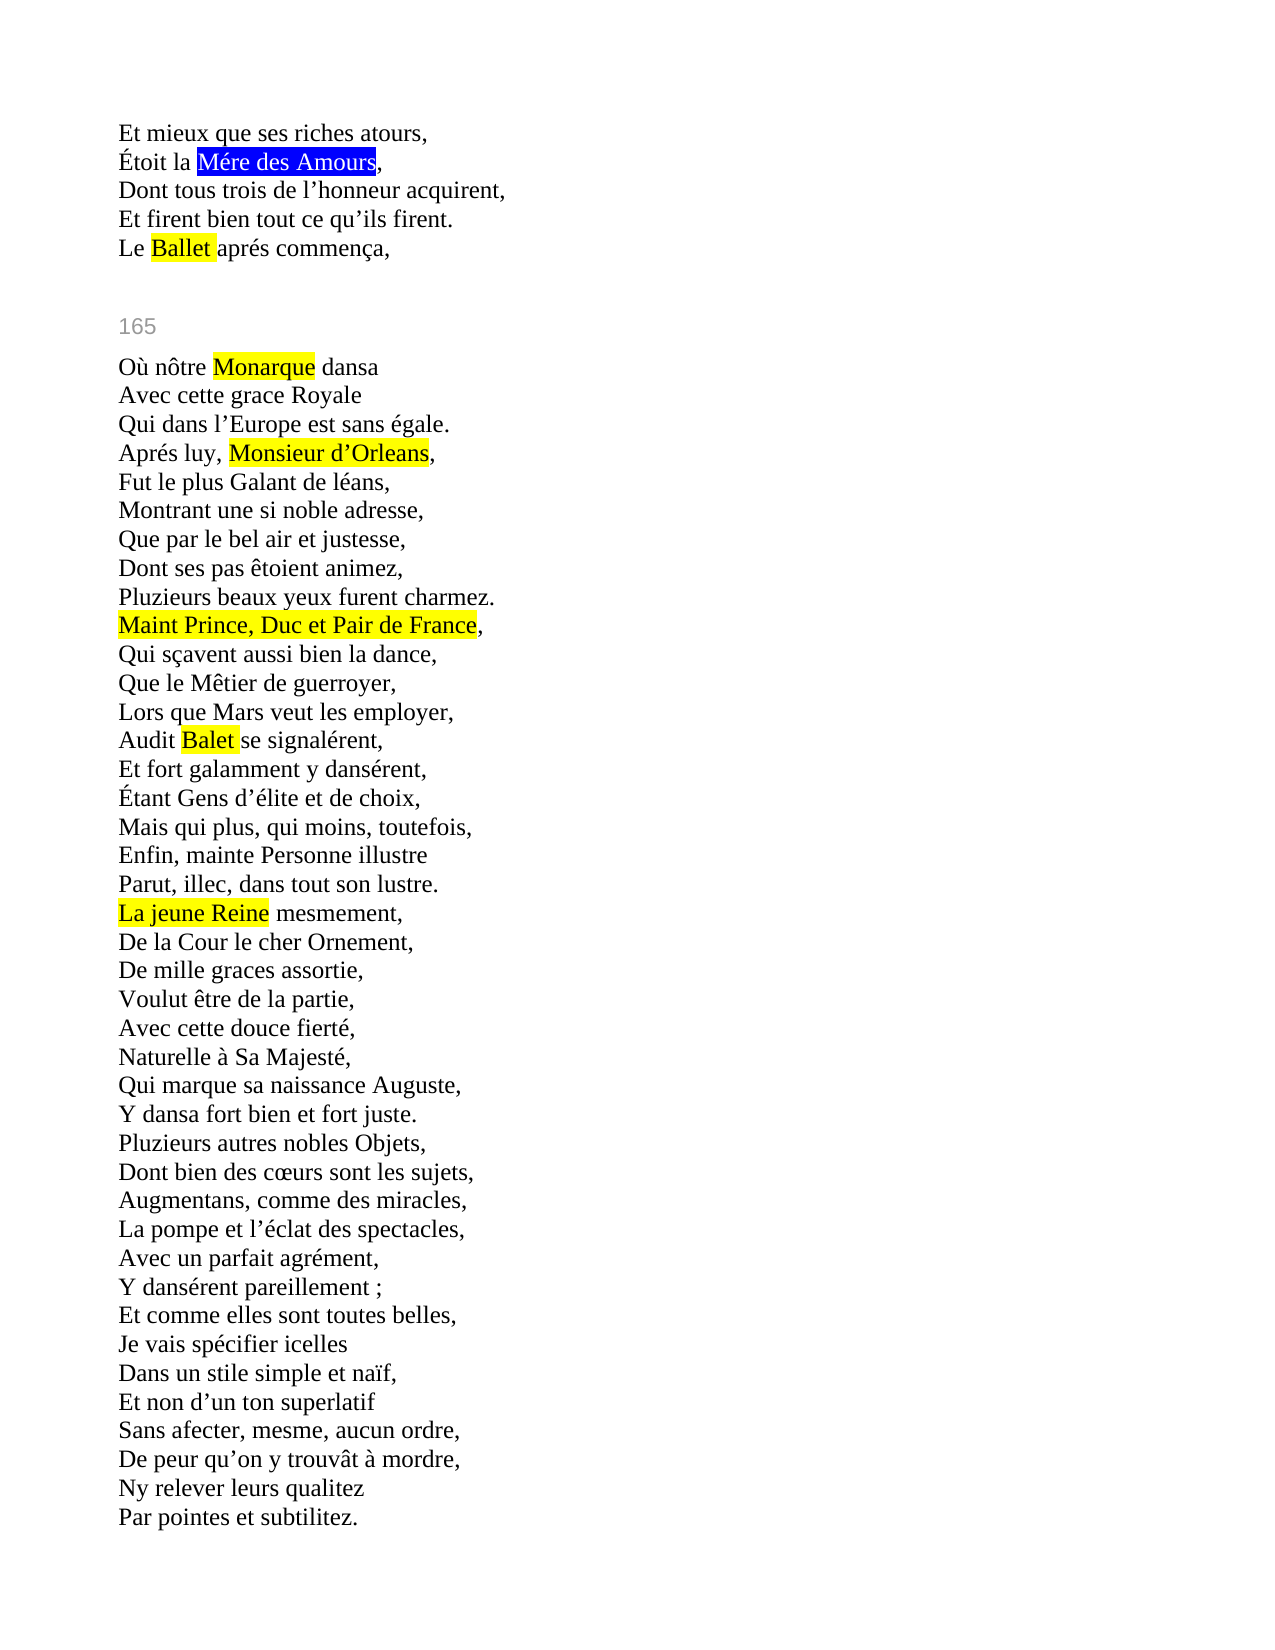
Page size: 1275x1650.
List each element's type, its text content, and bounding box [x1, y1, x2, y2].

text Et firent bien tout ce qu’ils firent. [118, 204, 1157, 233]
text Dont tous trois de l’honneur acquirent, [118, 176, 1157, 204]
text De peur qu’on y trouvât à mordre, [118, 1444, 1157, 1473]
text Aprés luy, Monsieur d’Orleans, [429, 438, 1157, 467]
text Dans un stile simple et naïf, [118, 1358, 1157, 1387]
text Ny relever leurs qualitez [118, 1473, 1157, 1502]
text Sans afecter, mesme, aucun ordre, [118, 1415, 1157, 1444]
text Maint Prince, Duc et Pair de France, [477, 610, 1157, 639]
text Audit Balet se signalérent, [240, 725, 1157, 754]
text Je vais spécifier icelles [118, 1329, 1157, 1358]
text Y dansa fort bien et fort juste. [118, 1099, 1157, 1128]
text La pompe et l’éclat des spectacles, [118, 1214, 1157, 1243]
text Étant Gens d’élite et de choix, [118, 783, 1157, 812]
text Qui dans l’Europe est sans égale. [118, 409, 1157, 438]
text Fut le plus Galant de léans, [118, 467, 1157, 495]
text Et mieux que ses riches atours, [118, 118, 1157, 147]
text Audit Balet se signalérent, [118, 725, 181, 754]
text Qui marque sa naissance Auguste, [118, 1070, 1157, 1099]
text Augmentans, comme des miracles, [118, 1185, 1157, 1214]
text Parut, illec, dans tout son lustre. [118, 869, 1157, 898]
text Et non d’un ton superlatif [118, 1387, 1157, 1415]
text Le Ballet aprés commença, [217, 233, 1157, 262]
text Avec un parfait agrément, [118, 1243, 1157, 1272]
text Naturelle à Sa Majesté, [118, 1042, 1157, 1070]
text Avec cette douce fierté, [118, 1013, 1157, 1042]
text Étoit la Mére des Amours, [118, 147, 197, 176]
text Que le Mêtier de guerroyer, [118, 668, 1157, 697]
text Pluzieurs autres nobles Objets, [118, 1128, 1157, 1157]
text Enfin, mainte Personne illustre [118, 840, 1157, 869]
text Y dansérent pareillement ; [118, 1272, 1157, 1300]
text De mille graces assortie, [118, 955, 1157, 984]
text Qui sçavent aussi bien la dance, [118, 639, 1157, 668]
text Où nôtre Monarque dansa [118, 352, 213, 380]
text Par pointes et subtilitez. [118, 1502, 1157, 1530]
text Dont ses pas êtoient animez, [118, 553, 1157, 582]
text La jeune Reine mesmement, [269, 898, 1157, 927]
text De la Cour le cher Ornement, [118, 927, 1157, 955]
text Mais qui plus, qui moins, toutefois, [118, 812, 1157, 840]
text Pluzieurs beaux yeux furent charmez. [118, 582, 1157, 610]
text Lors que Mars veut les employer, [118, 697, 1157, 725]
text Que par le bel air et justesse, [118, 524, 1157, 553]
text Et comme elles sont toutes belles, [118, 1300, 1157, 1329]
text Et fort galamment y dansérent, [118, 754, 1157, 783]
text Le Ballet aprés commença, [118, 233, 151, 262]
text 165 [156, 313, 1157, 339]
text Dont bien des cœurs sont les sujets, [118, 1157, 1157, 1185]
text Étoit la Mére des Amours, [376, 147, 1157, 176]
text Montrant une si noble adresse, [118, 495, 1157, 524]
text Avec cette grace Royale [118, 380, 1157, 409]
text Voulut être de la partie, [118, 984, 1157, 1013]
text Où nôtre Monarque dansa [315, 352, 1157, 380]
text Aprés luy, Monsieur d’Orleans, [118, 438, 229, 467]
